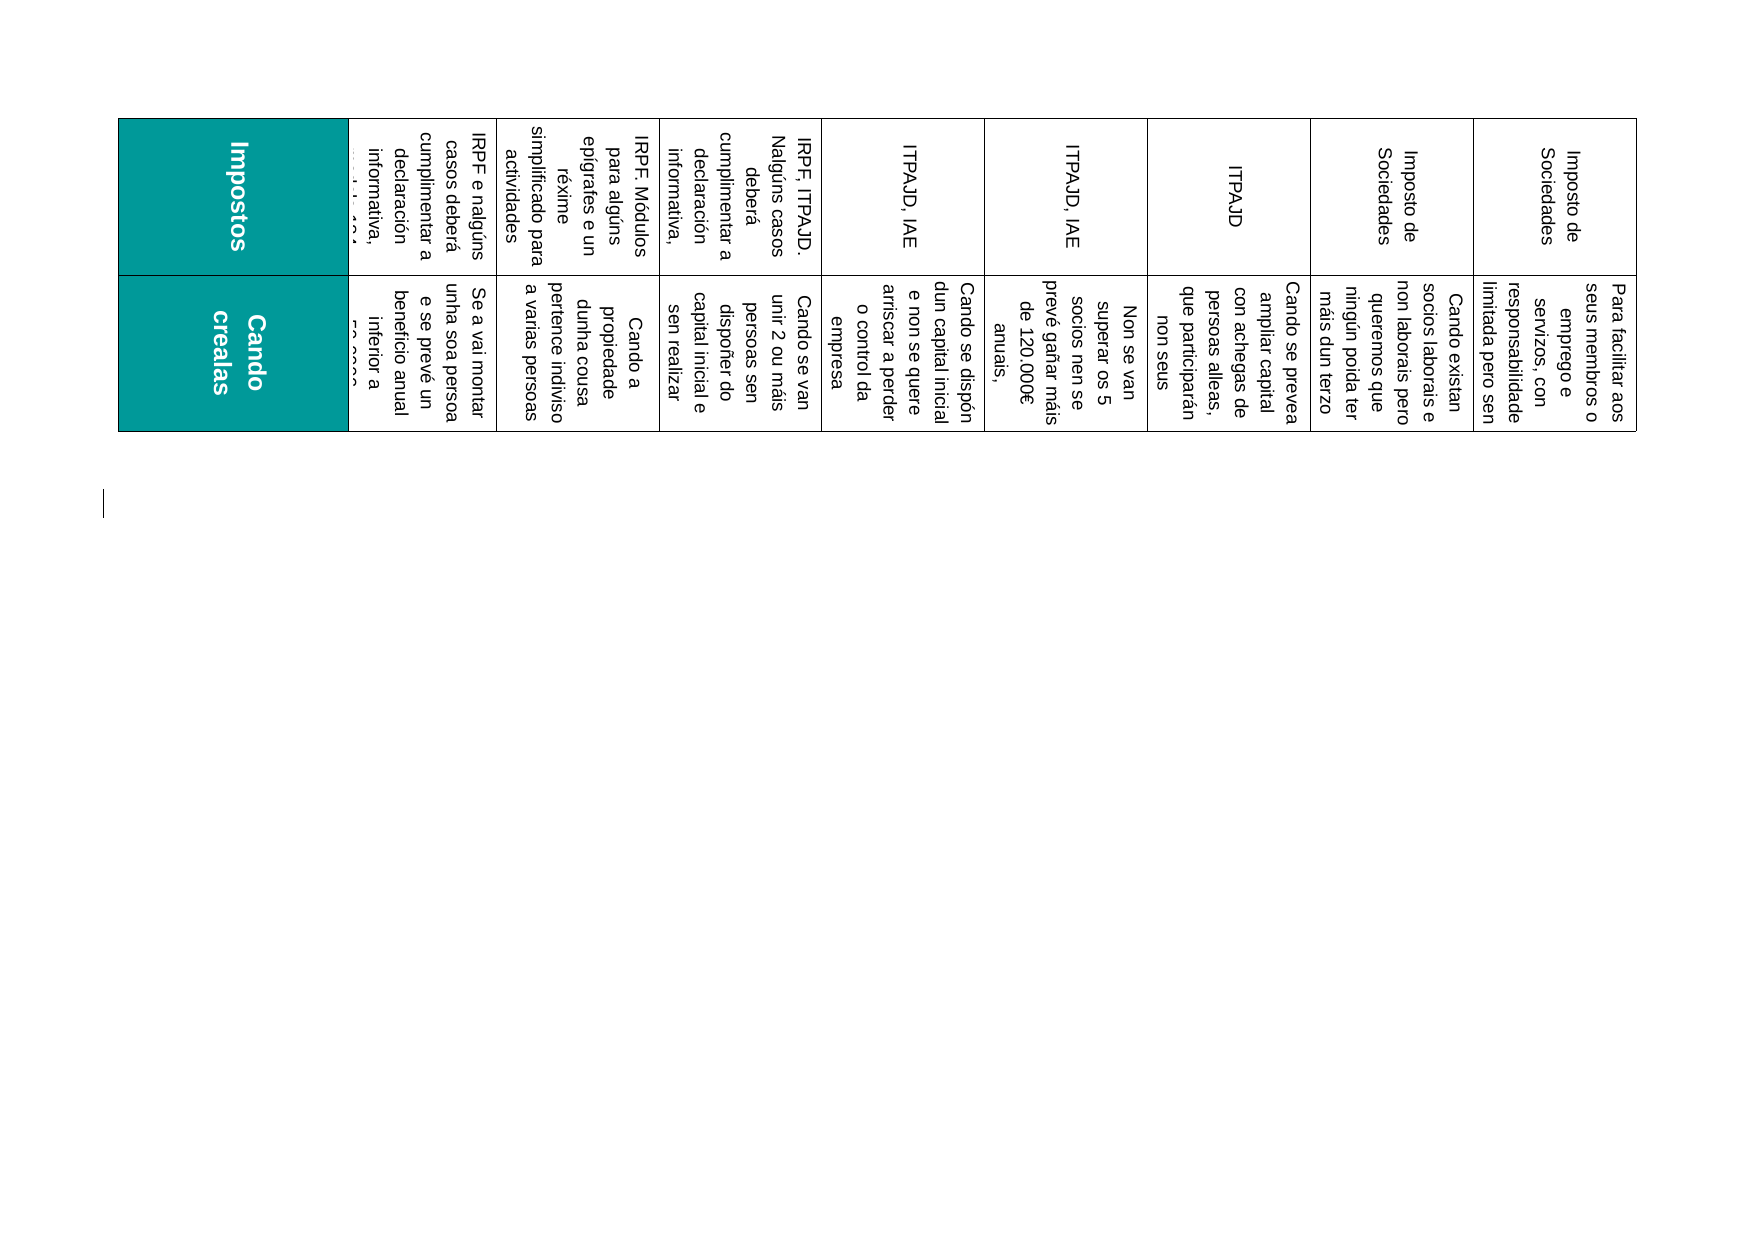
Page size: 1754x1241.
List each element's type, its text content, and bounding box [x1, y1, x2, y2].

table_cell Cando se van unir 2 ou máis persoas sen dispoñer do capital inicial e sen realizar formalidade algunha [660, 276, 821, 431]
table_cell Imposto de Sociedades [1311, 119, 1473, 275]
table_cell Non se van superar os 5 socios nen se prevé gañar máis de 120.000€ anuais, dispoñendo de vantaxes fiscais para superar os primeiros anos [985, 276, 1147, 431]
table_cell IRPF, ITPAJD. Nalgúns casos deberá cumplimentar a declaración informativa, modelo 184 [660, 119, 821, 275]
table_cell ITPAJD, IAE [822, 119, 984, 275]
table_cell Cando a propiedade dunha cousa pertence indiviso a varias persoas [497, 276, 659, 431]
table_cell ITPAJD [1148, 119, 1310, 275]
table_cell Cando crealas [119, 276, 348, 431]
table_cell IRPF e nalgúns casos deberá cumplimentar a declaración informativa, modelo 184 [349, 119, 496, 275]
table_cell Cando se dispón dun capital inicial e non se quere arriscar a perder o control da empresa [822, 276, 984, 431]
table_cell Para facilitar aos seus membros o emprego e servizos, con responsabilidade limitada pero sen ánimo de lucro [1474, 276, 1636, 431]
table_cell Se a vai montar unha soa persoa e se prevé un beneficio anual inferior a 50.000€ [349, 276, 496, 431]
table_cell IRPF. Módulos para algúns epígrafes e un réxime simplificado para actividades minorista [497, 119, 659, 275]
table_cell ITPAJD, IAE [985, 119, 1147, 275]
table_cell Impostos [119, 119, 348, 275]
table_cell Cando existan socios laborais e non laborais pero queremos que ningún poida ter máis dun terzo do capital social [1311, 276, 1473, 431]
table_cell Cando se prevea ampliar capital con achegas de persoas alleas, que participarán non seus beneficios con arranxo á súa achega [1148, 276, 1310, 431]
table_cell Imposto de Sociedades [1474, 119, 1636, 275]
